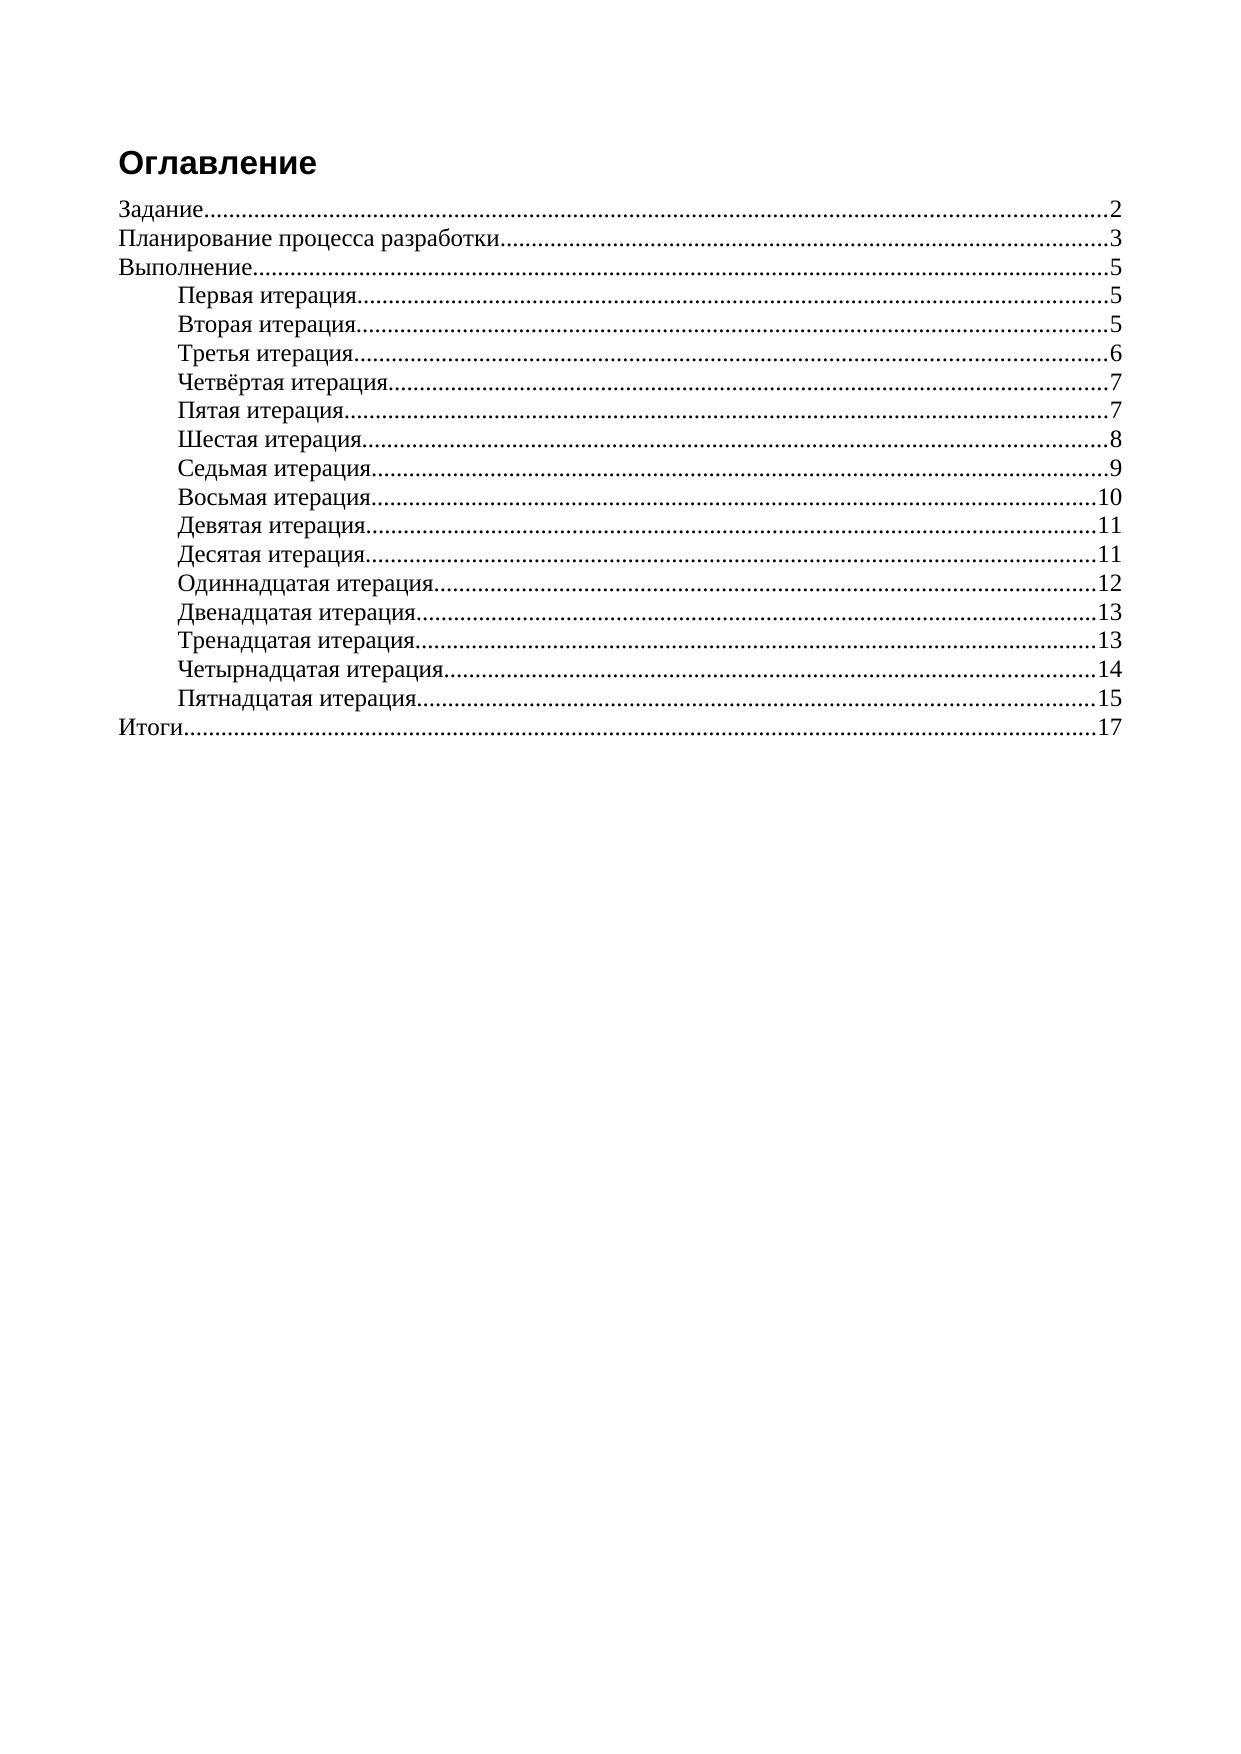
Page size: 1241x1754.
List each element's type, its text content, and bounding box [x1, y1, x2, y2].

text Двенадцатая итерация 13 [177, 597, 1122, 625]
text Одиннадцатая итерация 12 [177, 568, 1122, 597]
text Восьмая итерация 10 [177, 482, 1122, 510]
text Четырнадцатая итерация 14 [177, 654, 1122, 683]
text Седьмая итерация 9 [177, 453, 1122, 482]
text Девятая итерация 11 [177, 510, 1122, 539]
text Итоги 17 [118, 712, 1122, 740]
text Первая итерация 5 [177, 280, 1122, 309]
text Тренадцатая итерация 13 [177, 625, 1122, 654]
text Задание 2 [118, 194, 1122, 223]
text Третья итерация 6 [177, 338, 1122, 367]
subtitle Оглавление [118, 143, 1122, 182]
text Пятая итерация 7 [177, 395, 1122, 424]
text Планирование процесса разработки 3 [118, 223, 1122, 252]
text Пятнадцатая итерация 15 [177, 683, 1122, 712]
text Четвёртая итерация 7 [177, 367, 1122, 395]
text Вторая итерация 5 [177, 309, 1122, 338]
text Шестая итерация 8 [177, 424, 1122, 453]
text Десятая итерация 11 [177, 539, 1122, 568]
text Выполнение 5 [118, 252, 1122, 280]
